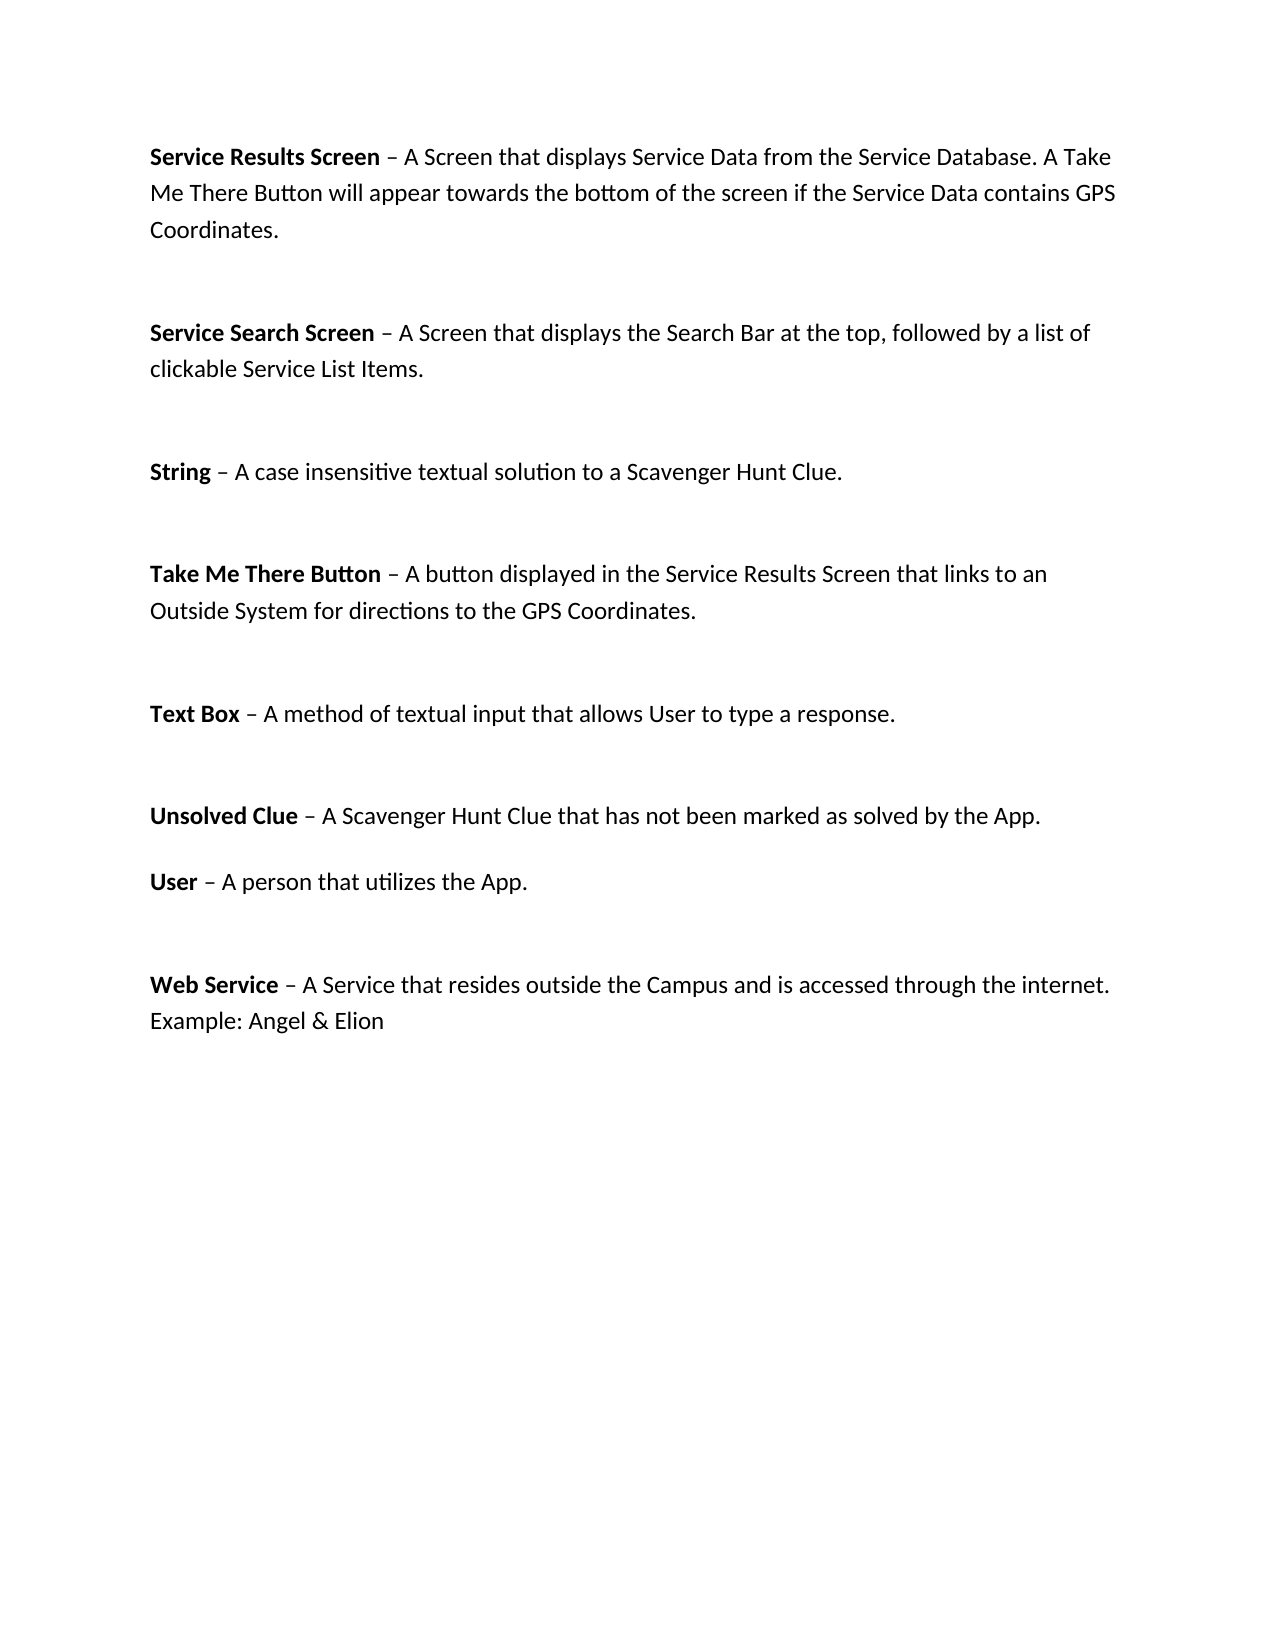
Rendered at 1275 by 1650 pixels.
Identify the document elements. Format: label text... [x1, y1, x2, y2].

text Web Service – A Service that resides outside the Campus and is accessed through the internet. Example: Angel & Elion [150, 969, 1125, 1036]
text Unsolved Clue – A Scavenger Hunt Clue that has not been marked as solved by the App. [150, 800, 1125, 831]
text Text Box – A method of textual input that allows User to type a response. [150, 698, 1125, 728]
text User – A person that utilizes the App. [150, 866, 1125, 897]
text Take Me There Button – A button displayed in the Service Results Screen that links to an Outside System for directions to the GPS Coordinates. [150, 558, 1125, 626]
text Service Search Screen – A Screen that displays the Search Bar at the top, followed by a list of clickable Service List Items. [150, 317, 1125, 384]
text Service Results Screen – A Screen that displays Service Data from the Service Database. A Take Me There Button will appear towards the bottom of the screen if the Service Data contains GPS Coordinates. [150, 141, 1125, 245]
text String – A case insensitive textual solution to a Scavenger Hunt Clue. [150, 456, 1125, 486]
